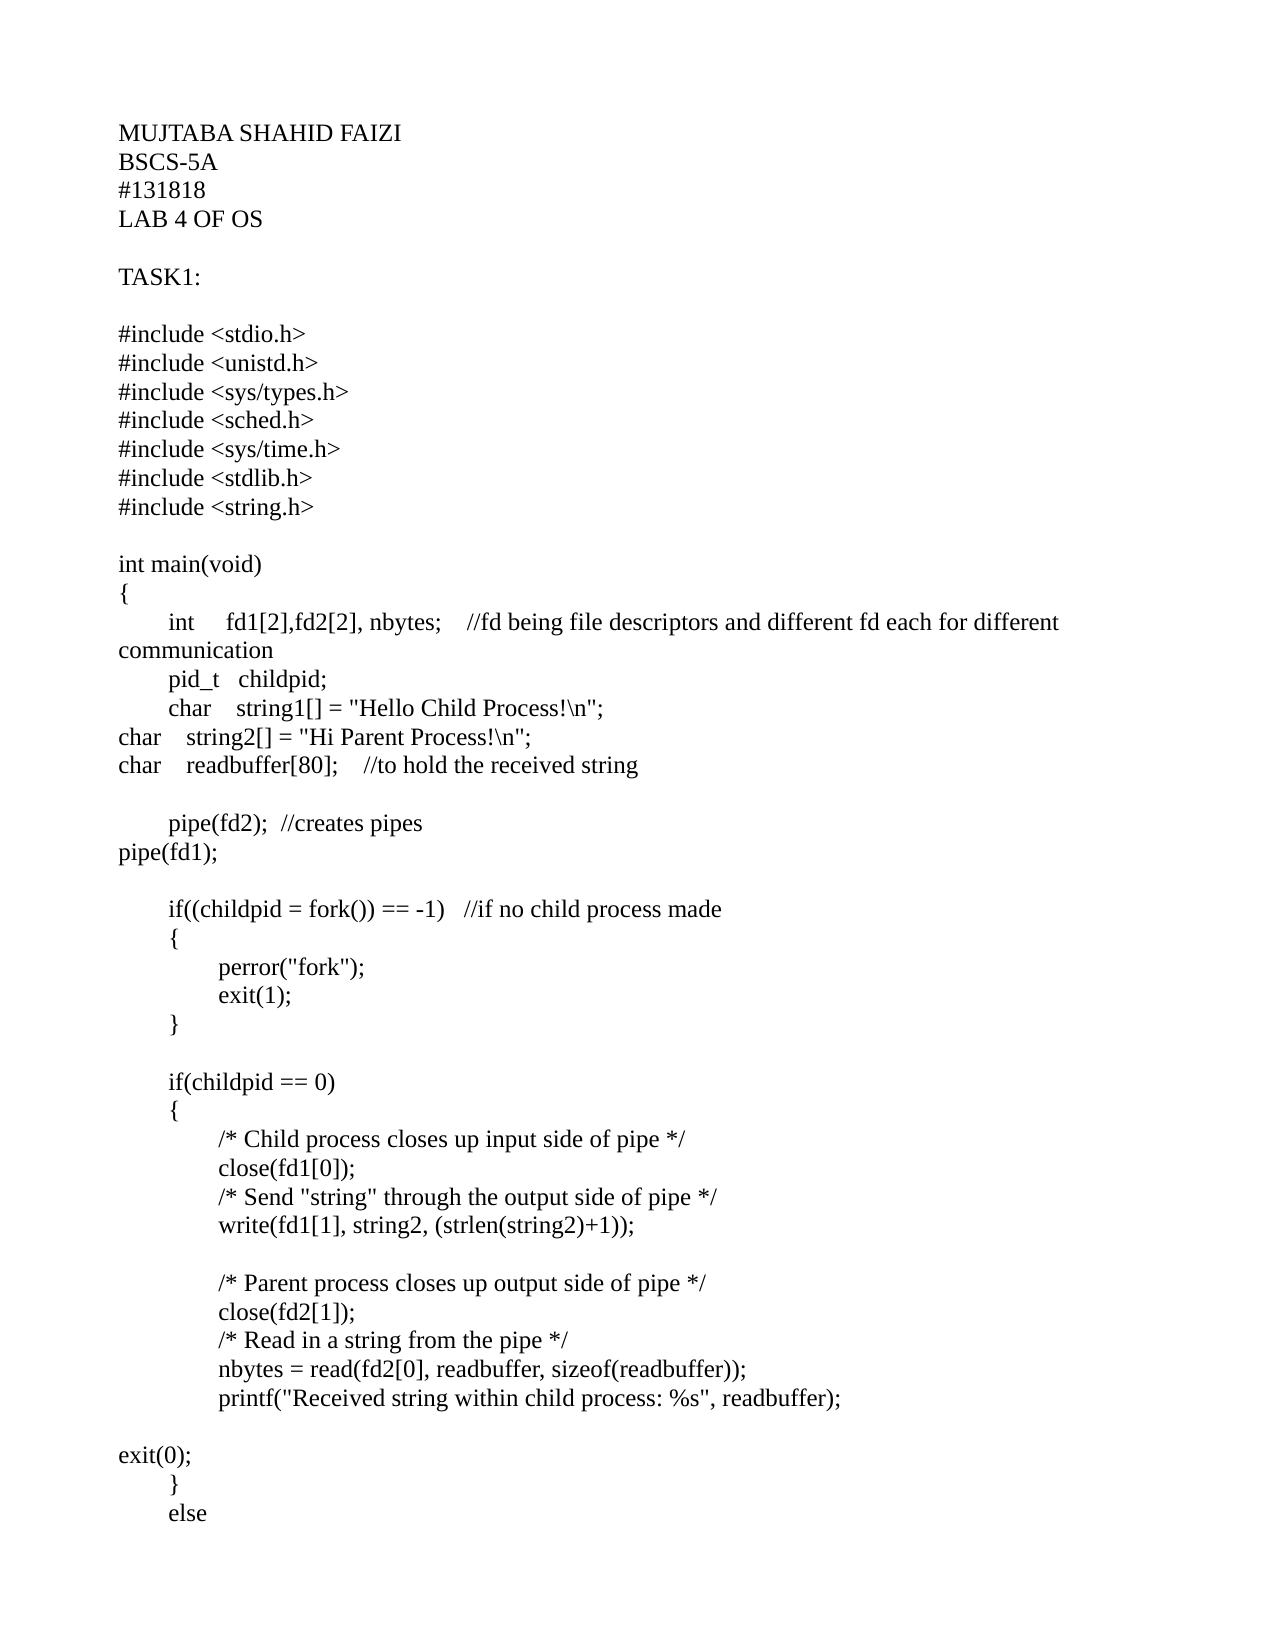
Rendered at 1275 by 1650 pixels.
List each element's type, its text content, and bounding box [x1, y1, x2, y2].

text if(childpid == 0) [118, 1067, 1157, 1096]
text pipe(fd2); //creates pipes [118, 808, 1157, 837]
text write(fd1[1], string2, (strlen(string2)+1)); [118, 1211, 1157, 1239]
text #131818 [118, 176, 1157, 204]
text #include <stdlib.h> [118, 463, 1157, 492]
text { [118, 923, 1157, 952]
text pid_t childpid; [118, 664, 1157, 693]
text { [118, 1096, 1157, 1124]
text perror("fork"); [118, 952, 1157, 981]
text #include <stdio.h> [118, 319, 1157, 348]
text char readbuffer[80]; //to hold the received string [118, 751, 1157, 779]
text #include <sys/types.h> [118, 377, 1157, 406]
text char string2[] = "Hi Parent Process!\n"; [118, 722, 1157, 751]
text /* Read in a string from the pipe */ [118, 1326, 1157, 1354]
text exit(0); [118, 1441, 1157, 1469]
text printf("Received string within child process: %s", readbuffer); [118, 1383, 1157, 1412]
text exit(1); [118, 981, 1157, 1009]
text close(fd1[0]); [118, 1153, 1157, 1182]
text } [118, 1009, 1157, 1038]
text BSCS-5A [118, 147, 1157, 176]
text if((childpid = fork()) == -1) //if no child process made [118, 894, 1157, 923]
text else [118, 1498, 1157, 1527]
text } [118, 1469, 1157, 1498]
text char string1[] = "Hello Child Process!\n"; [118, 693, 1157, 722]
text #include <sched.h> [118, 406, 1157, 434]
text LAB 4 OF OS [118, 204, 1157, 233]
text #include <string.h> [118, 492, 1157, 521]
text int fd1[2],fd2[2], nbytes; //fd being file descriptors and different fd each for different communication [118, 607, 1157, 664]
text /* Child process closes up input side of pipe */ [118, 1124, 1157, 1153]
text /* Parent process closes up output side of pipe */ [118, 1268, 1157, 1297]
text { [118, 578, 1157, 607]
text TASK1: [118, 262, 1157, 291]
text /* Send "string" through the output side of pipe */ [118, 1182, 1157, 1211]
text int main(void) [118, 549, 1157, 578]
text pipe(fd1); [118, 837, 1157, 866]
text close(fd2[1]); [118, 1297, 1157, 1326]
text nbytes = read(fd2[0], readbuffer, sizeof(readbuffer)); [118, 1354, 1157, 1383]
text MUJTABA SHAHID FAIZI [118, 118, 1157, 147]
text #include <unistd.h> [118, 348, 1157, 377]
text #include <sys/time.h> [118, 434, 1157, 463]
